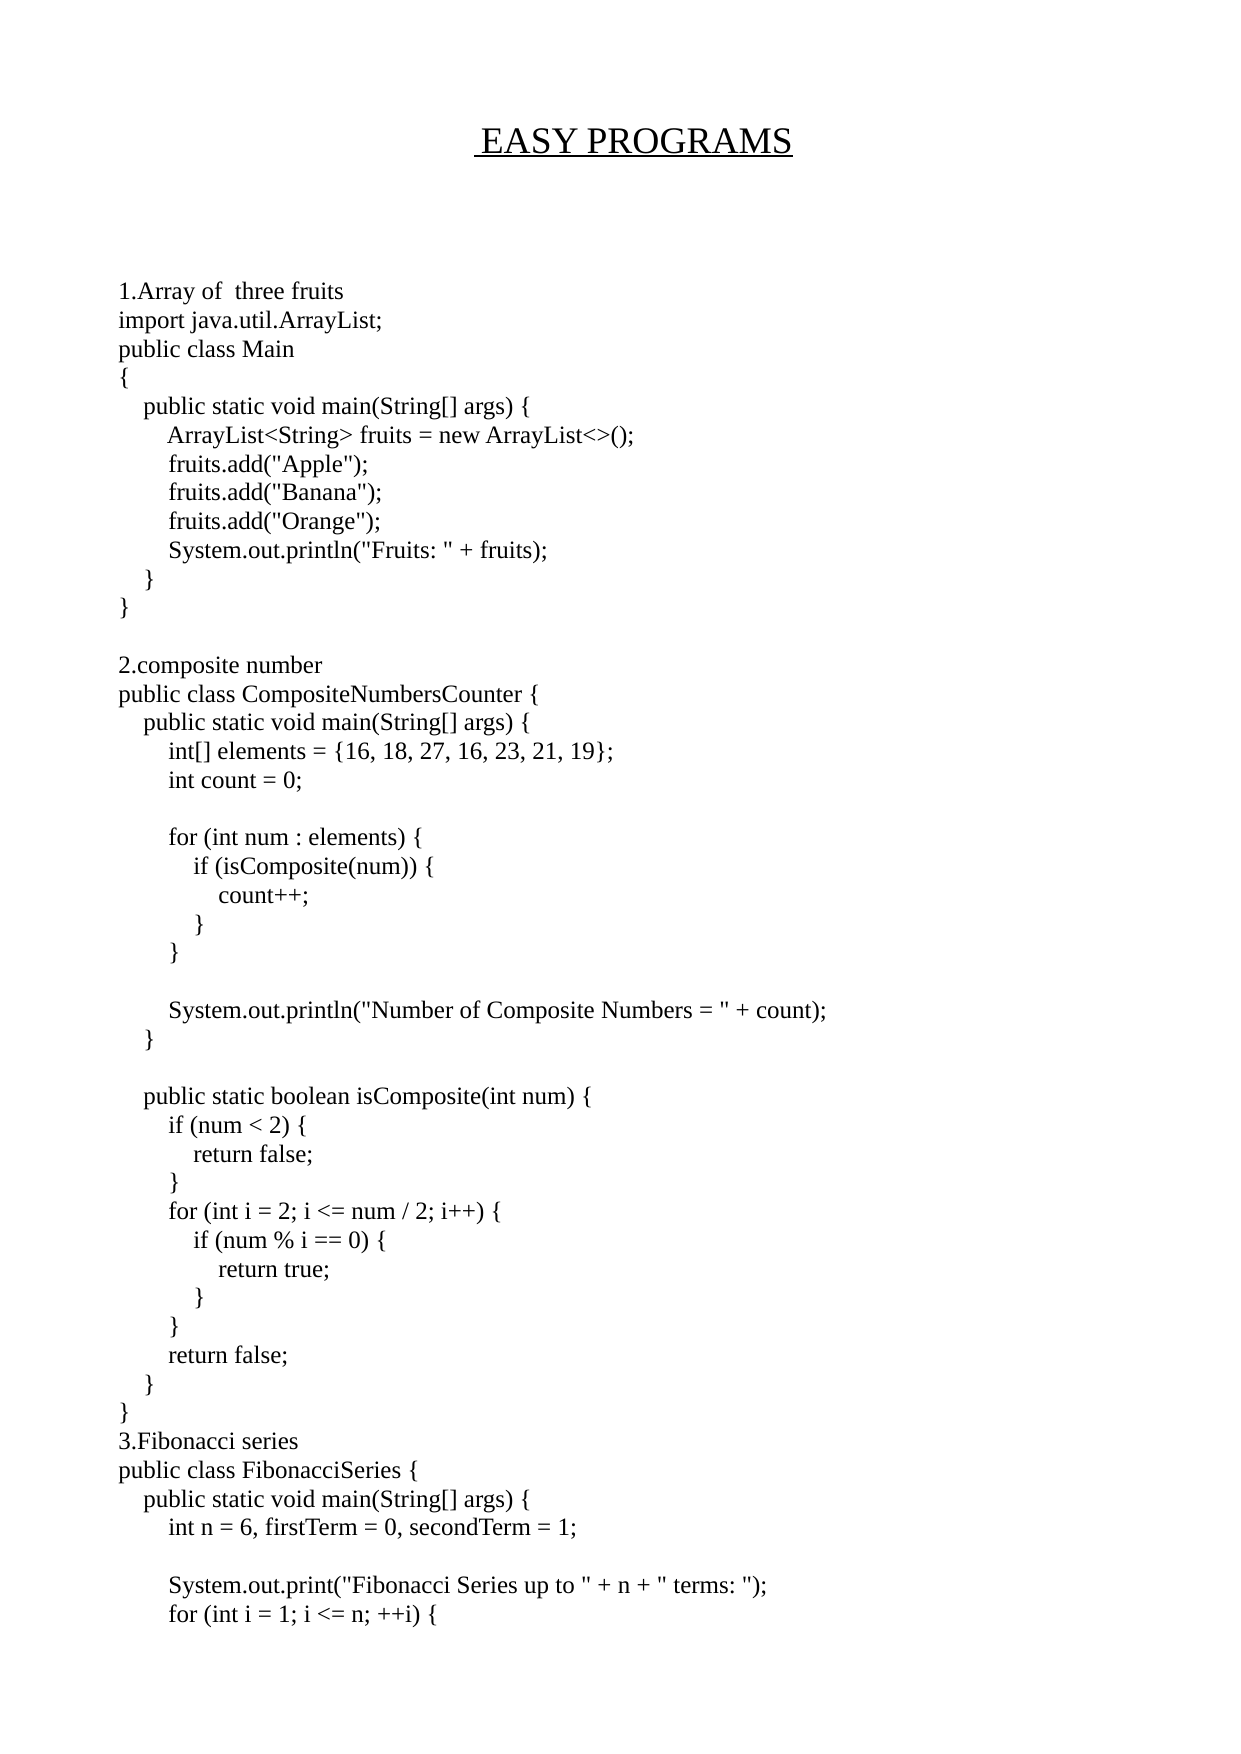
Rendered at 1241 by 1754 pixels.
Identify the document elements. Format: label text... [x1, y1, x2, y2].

text } [118, 1167, 1122, 1196]
text 3.Fibonacci series [118, 1426, 1122, 1455]
text { [118, 362, 1122, 391]
text public class FibonacciSeries { [118, 1455, 1122, 1484]
text } [118, 1024, 1122, 1052]
text fruits.add("Orange"); [118, 506, 1122, 535]
text } [118, 909, 1122, 937]
text int[] elements = {16, 18, 27, 16, 23, 21, 19}; [118, 736, 1122, 765]
text int count = 0; [118, 765, 1122, 794]
text } [118, 592, 1122, 621]
text return false; [118, 1340, 1122, 1369]
text return false; [118, 1139, 1122, 1167]
text public static void main(String[] args) { [118, 391, 1122, 420]
text } [118, 1397, 1122, 1426]
text public static void main(String[] args) { [118, 707, 1122, 736]
text 2.composite number [118, 650, 1122, 679]
text return true; [118, 1254, 1122, 1282]
text fruits.add("Banana"); [118, 477, 1122, 506]
text for (int num : elements) { [118, 822, 1122, 851]
text if (isComposite(num)) { [118, 851, 1122, 880]
text System.out.println("Number of Composite Numbers = " + count); [118, 995, 1122, 1024]
text import java.util.ArrayList; [118, 305, 1122, 334]
text int n = 6, firstTerm = 0, secondTerm = 1; [118, 1512, 1122, 1541]
text ArrayList<String> fruits = new ArrayList<>(); [118, 420, 1122, 449]
text public class CompositeNumbersCounter { [118, 679, 1122, 707]
text if (num < 2) { [118, 1110, 1122, 1139]
text count++; [118, 880, 1122, 909]
text } [118, 1311, 1122, 1340]
text System.out.println("Fruits: " + fruits); [118, 535, 1122, 564]
text 1.Array of three fruits [118, 276, 1122, 305]
text if (num % i == 0) { [118, 1225, 1122, 1254]
text System.out.print("Fibonacci Series up to " + n + " terms: "); [118, 1570, 1122, 1599]
text for (int i = 1; i <= n; ++i) { [118, 1599, 1122, 1627]
text } [118, 564, 1122, 592]
text for (int i = 2; i <= num / 2; i++) { [118, 1196, 1122, 1225]
text } [118, 1369, 1122, 1397]
text EASY PROGRAMS [118, 118, 1122, 161]
text public class Main [118, 334, 1122, 362]
text fruits.add("Apple"); [118, 449, 1122, 477]
text } [118, 1282, 1122, 1311]
text public static void main(String[] args) { [118, 1484, 1122, 1512]
text public static boolean isComposite(int num) { [118, 1081, 1122, 1110]
text } [118, 937, 1122, 966]
